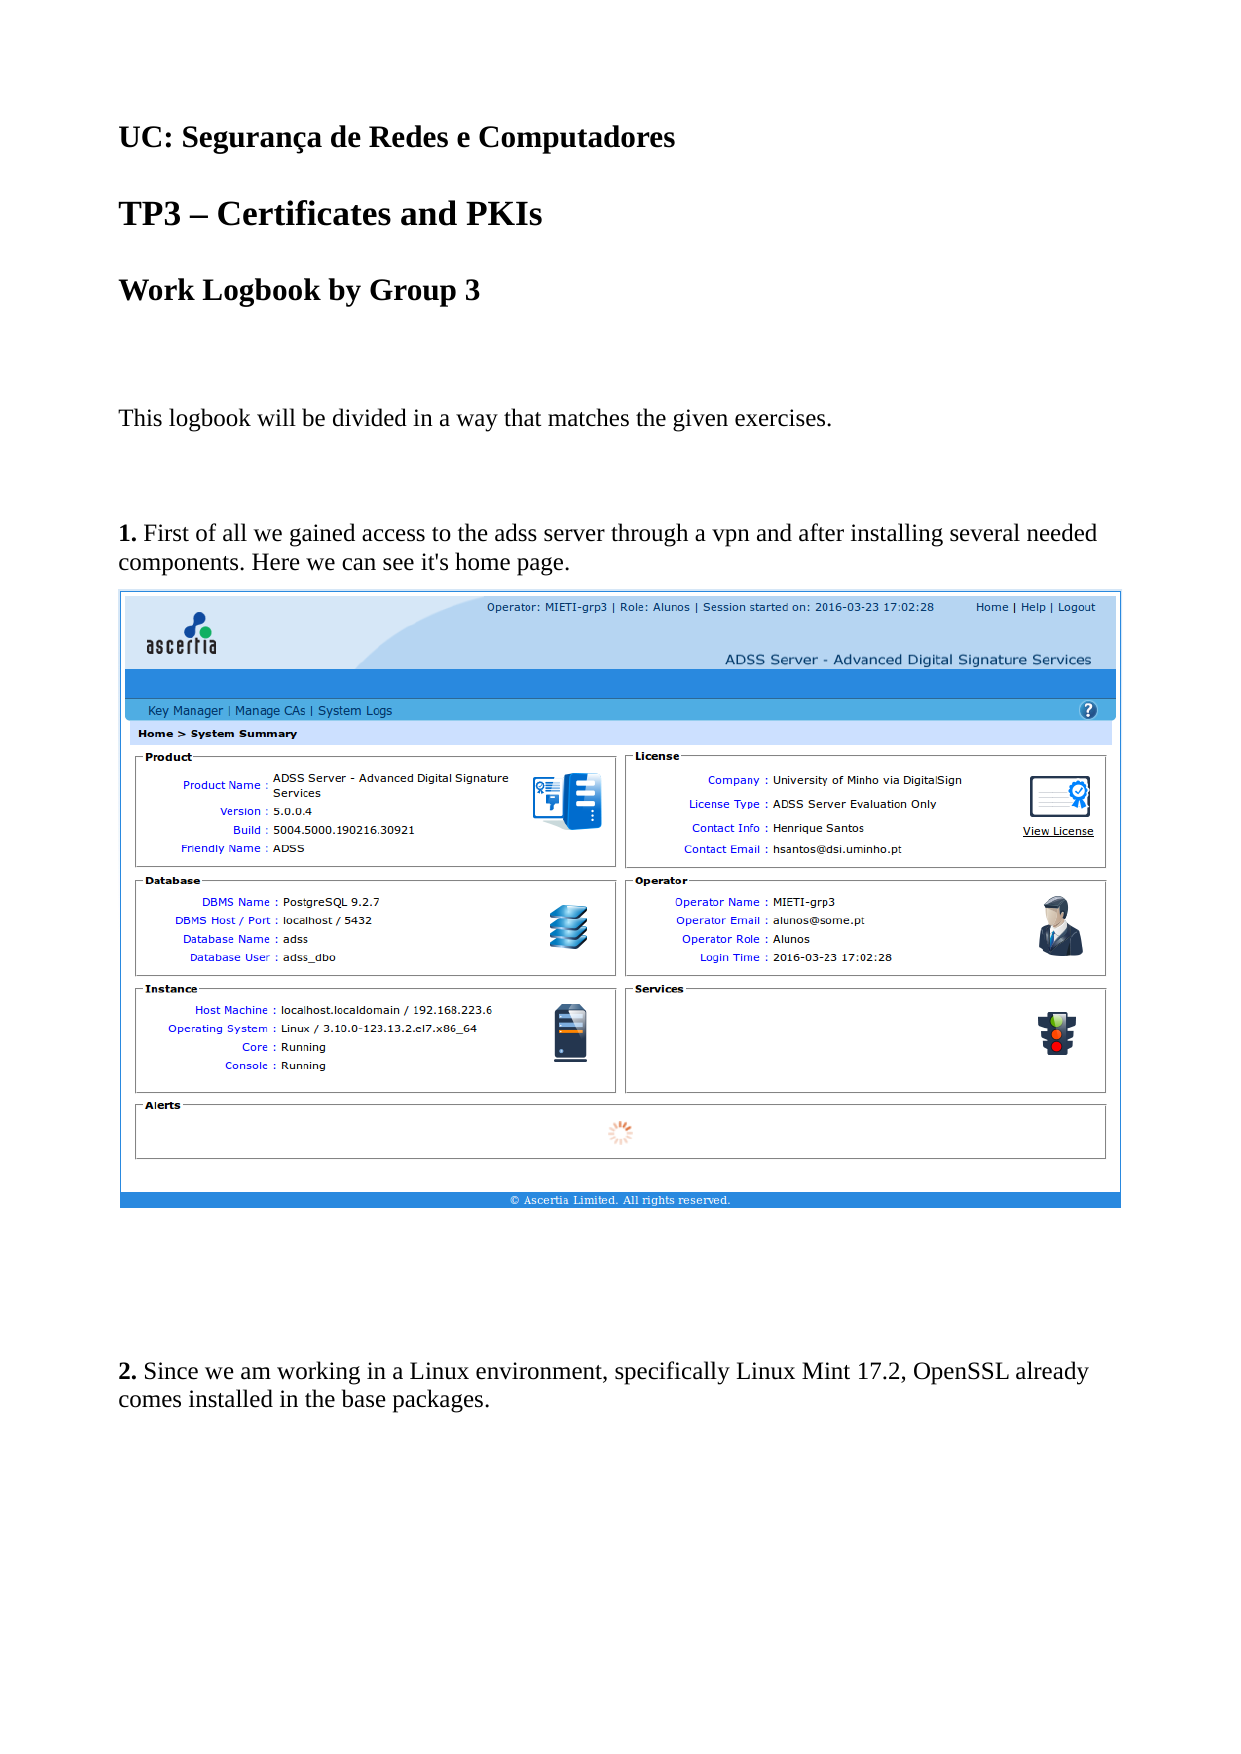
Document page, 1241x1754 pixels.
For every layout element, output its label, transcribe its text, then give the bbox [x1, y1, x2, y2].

text TP3 – Certificates and PKIs [118, 192, 1122, 233]
text UC: Segurança de Redes e Computadores [118, 118, 1122, 154]
text 1. First of all we gained access to the adss server through a vpn and after installing several needed components. Here we can see it's home page. [118, 518, 1122, 576]
picture [118, 589, 1123, 1212]
text Work Logbook by Group 3 [118, 272, 1122, 307]
text 2. Since we am working in a Linux environment, specifically Linux Mint 17.2, OpenSSL already comes installed in the base packages. [118, 1356, 1122, 1413]
text This logbook will be divided in a way that matches the given exercises. [118, 403, 1122, 432]
